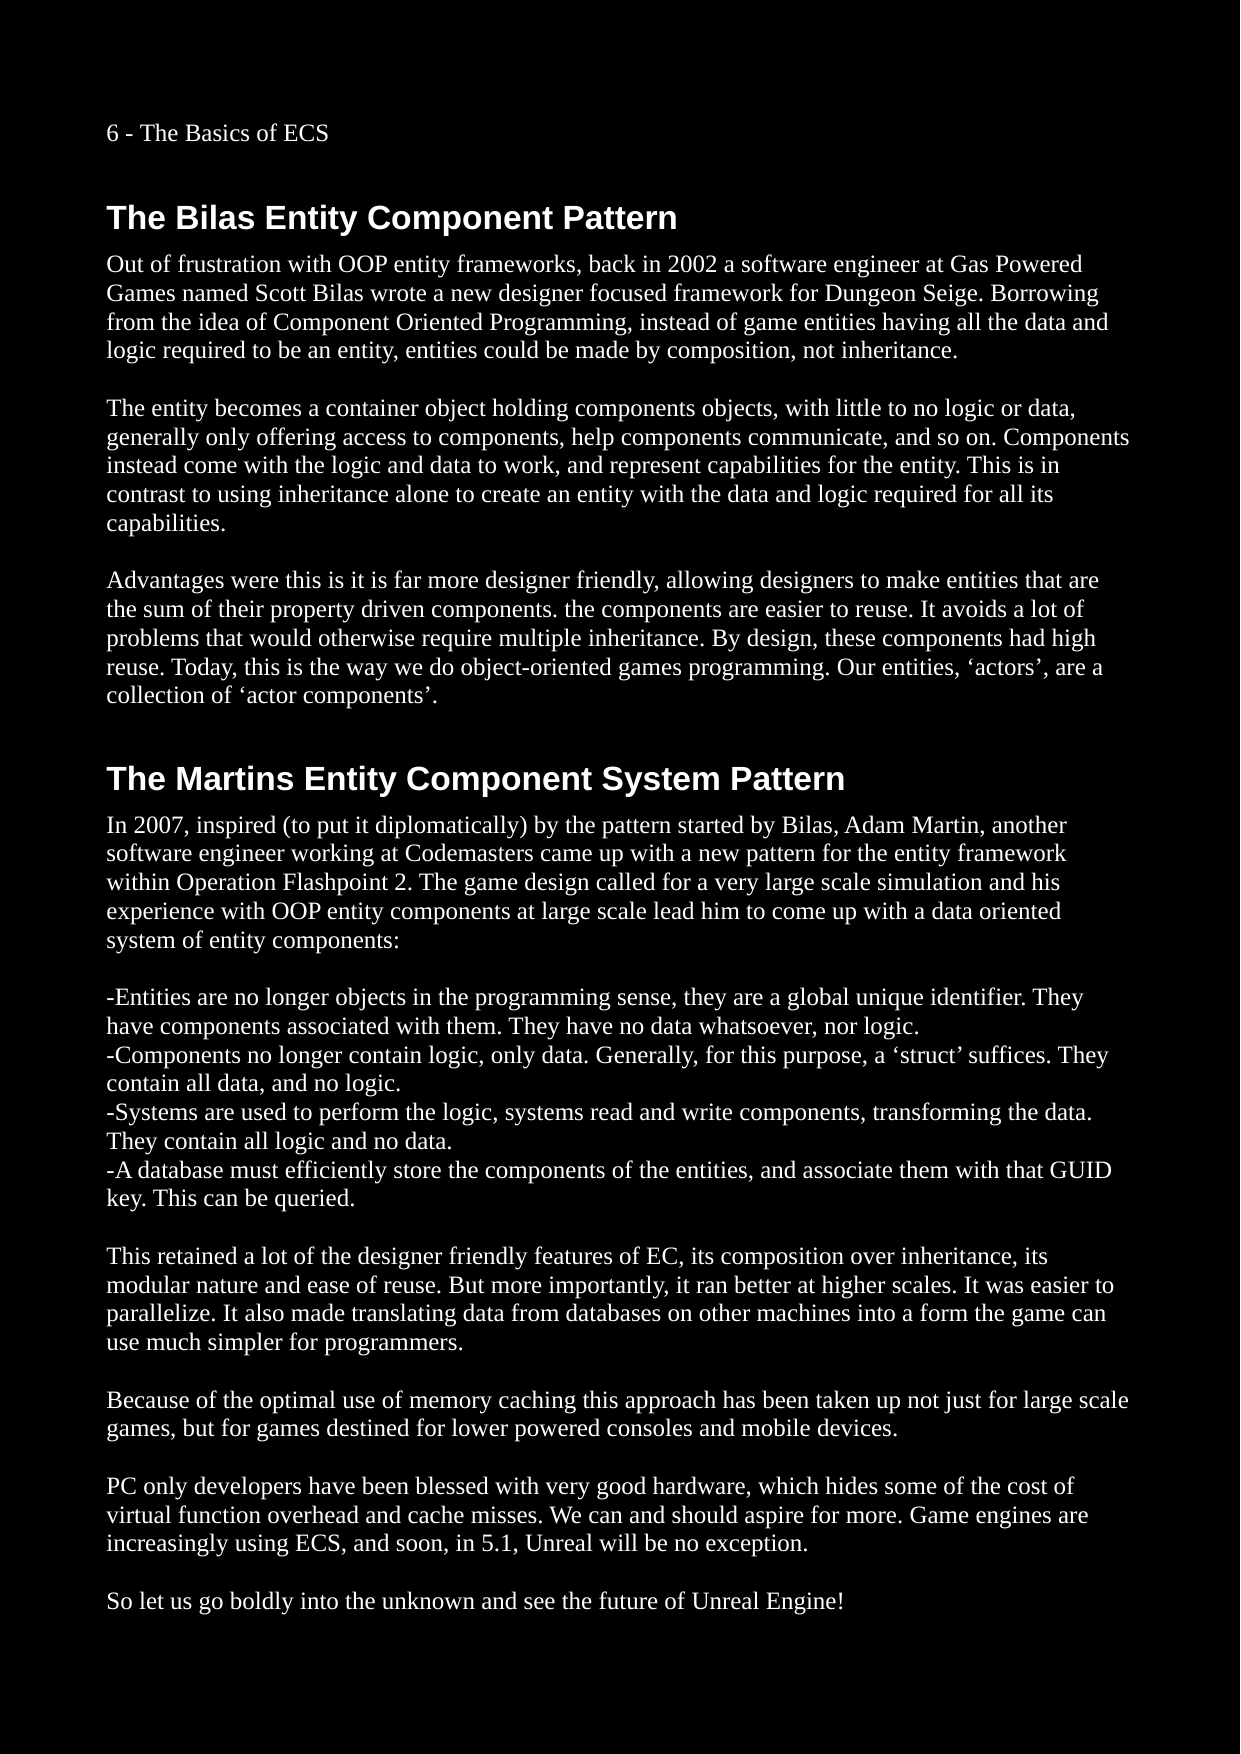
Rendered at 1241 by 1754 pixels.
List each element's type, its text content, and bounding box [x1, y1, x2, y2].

text In 2007, inspired (to put it diplomatically) by the pattern started by Bilas, Adam Martin, another software engineer working at Codemasters came up with a new pattern for the entity framework within Operation Flashpoint 2. The game design called for a very large scale simulation and his experience with OOP entity components at large scale lead him to come up with a data oriented system of entity components: [106, 810, 1134, 953]
text -A database must efficiently store the components of the entities, and associate them with that GUID key. This can be queried. [106, 1155, 1134, 1212]
text -Components no longer contain logic, only data. Generally, for this purpose, a ‘struct’ suffices. They contain all data, and no logic. [106, 1040, 1134, 1097]
text Out of frustration with OOP entity frameworks, back in 2002 a software engineer at Gas Powered Games named Scott Bilas wrote a new designer focused framework for Dungeon Seige. Borrowing from the idea of Component Oriented Programming, instead of game entities having all the data and logic required to be an entity, entities could be made by composition, not inheritance. [106, 249, 1134, 364]
text This retained a lot of the designer friendly features of EC, its composition over inheritance, its modular nature and ease of reuse. But more importantly, it ran better at higher scales. It was easier to parallelize. It also made translating data from databases on other machines into a form the game can use much simpler for programmers. [106, 1241, 1134, 1356]
text Because of the optimal use of memory caching this approach has been taken up not just for large scale games, but for games destined for lower powered consoles and mobile devices. [106, 1385, 1134, 1442]
text PC only developers have been blessed with very good hardware, which hides some of the cost of virtual function overhead and cache misses. We can and should aspire for more. Game engines are increasingly using ECS, and soon, in 5.1, Unreal will be no exception. [106, 1471, 1134, 1557]
text The entity becomes a container object holding components objects, with little to no logic or data, generally only offering access to components, help components communicate, and so on. Components instead come with the logic and data to work, and represent capabilities for the entity. This is in contrast to using inheritance alone to create an entity with the data and logic required for all its capabilities. [106, 393, 1134, 537]
subtitle The Martins Entity Component System Pattern [106, 759, 1134, 797]
text -Systems are used to perform the logic, systems read and write components, transforming the data. They contain all logic and no data. [106, 1097, 1134, 1155]
text Advantages were this is it is far more designer friendly, allowing designers to make entities that are the sum of their property driven components. the components are easier to reuse. It avoids a lot of problems that would otherwise require multiple inheritance. By design, these components had high reuse. Today, this is the way we do object-oriented games programming. Our entities, ‘actors’, are a collection of ‘actor components’. [106, 565, 1134, 709]
subtitle The Bilas Entity Component Pattern [106, 198, 1134, 237]
text So let us go boldly into the unknown and see the future of Unreal Engine! [106, 1586, 1134, 1615]
text -Entities are no longer objects in the programming sense, they are a global unique identifier. They have components associated with them. They have no data whatsoever, nor logic. [106, 982, 1134, 1040]
